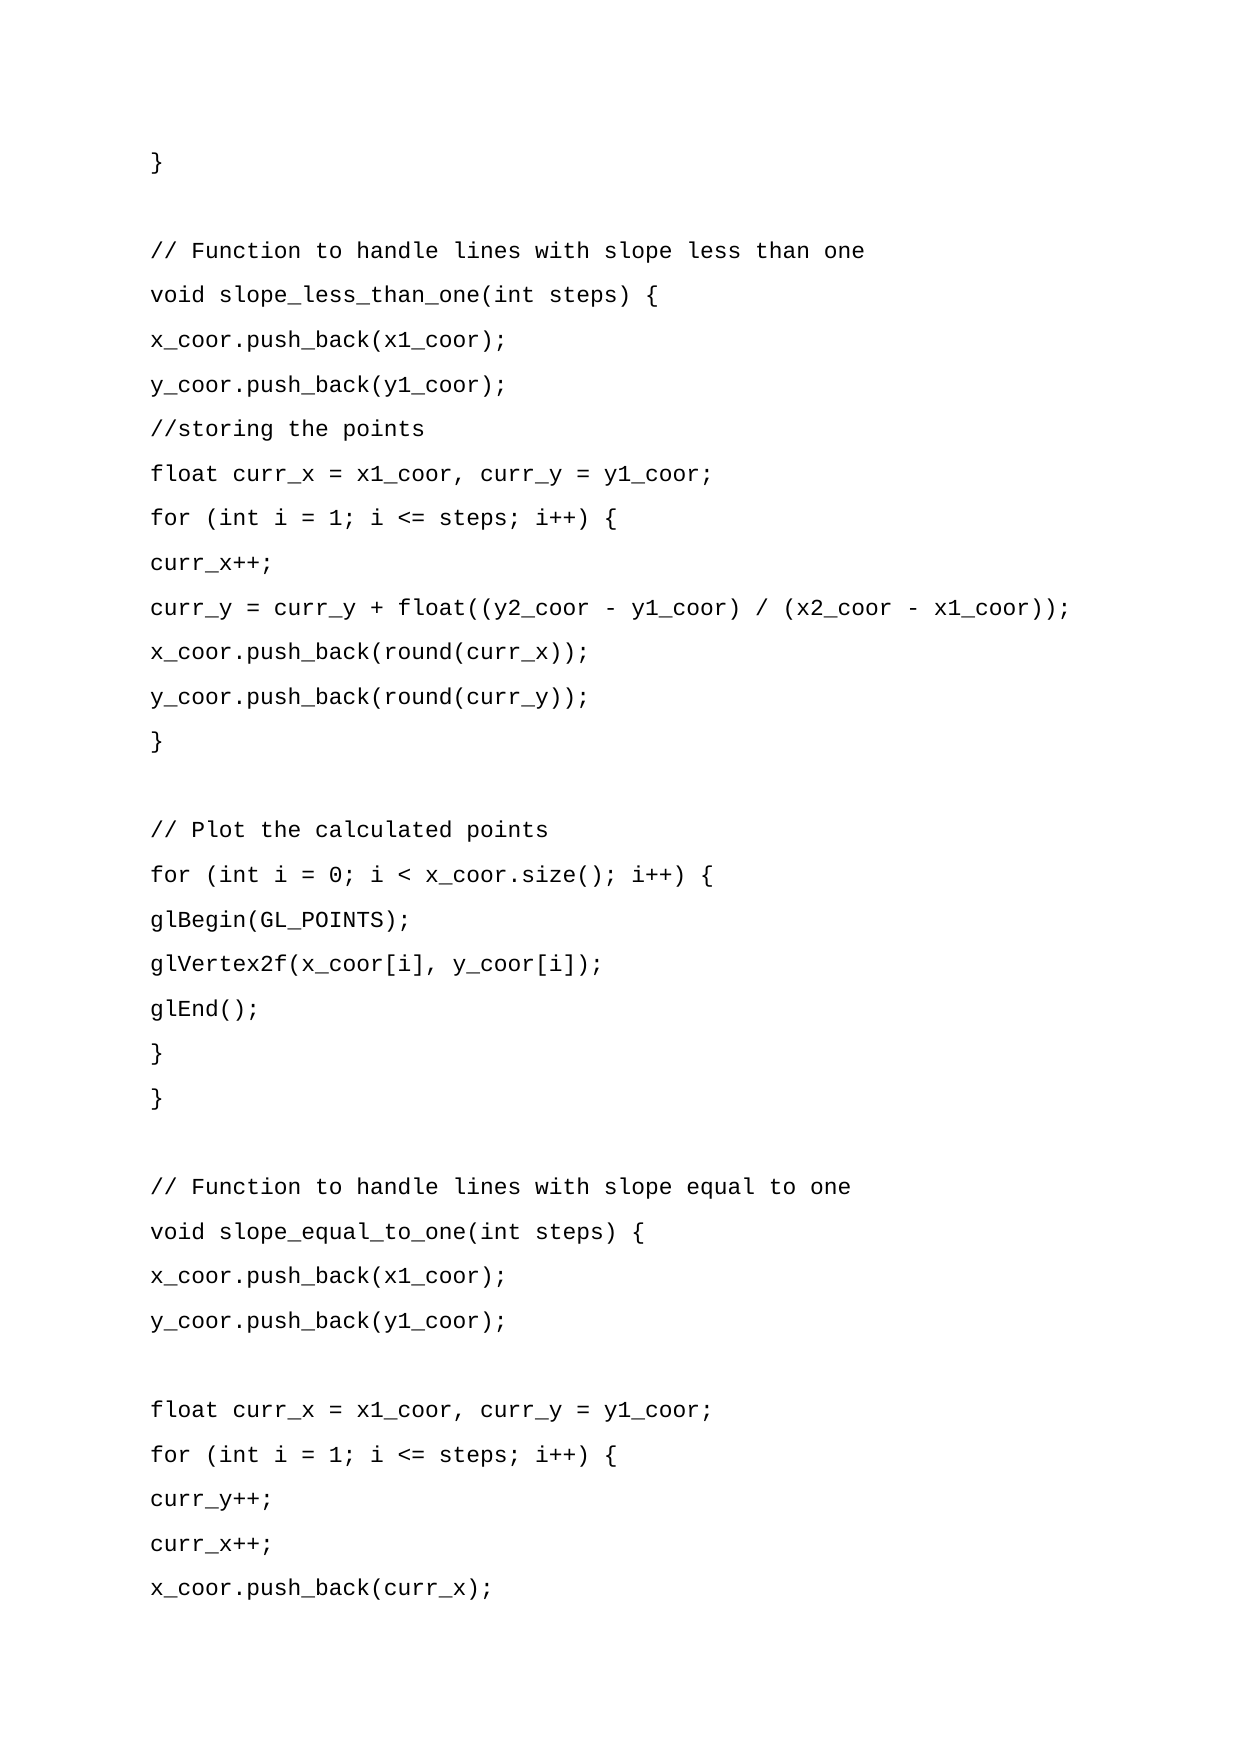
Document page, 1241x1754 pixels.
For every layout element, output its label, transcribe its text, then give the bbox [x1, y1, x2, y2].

text // Plot the calculated points [150, 819, 1090, 845]
text curr_x++; [150, 1532, 1090, 1558]
text for (int i = 0; i < x_coor.size(); i++) { [150, 863, 1090, 889]
text glBegin(GL_POINTS); [150, 908, 1090, 934]
text for (int i = 1; i <= steps; i++) { [150, 1443, 1090, 1469]
text x_coor.push_back(x1_coor); [150, 328, 1090, 354]
text glEnd(); [150, 997, 1090, 1023]
text } [150, 729, 1090, 756]
text float curr_x = x1_coor, curr_y = y1_coor; [150, 462, 1090, 488]
text x_coor.push_back(x1_coor); [150, 1264, 1090, 1291]
text y_coor.push_back(y1_coor); [150, 373, 1090, 399]
text void slope_equal_to_one(int steps) { [150, 1220, 1090, 1246]
text curr_y++; [150, 1487, 1090, 1513]
text x_coor.push_back(round(curr_x)); [150, 640, 1090, 666]
text //storing the points [150, 417, 1090, 443]
text // Function to handle lines with slope less than one [150, 239, 1090, 265]
text } [150, 150, 1090, 176]
text curr_x++; [150, 551, 1090, 577]
text x_coor.push_back(curr_x); [150, 1577, 1090, 1603]
text glVertex2f(x_coor[i], y_coor[i]); [150, 952, 1090, 978]
text y_coor.push_back(y1_coor); [150, 1309, 1090, 1335]
text // Function to handle lines with slope equal to one [150, 1175, 1090, 1201]
text for (int i = 1; i <= steps; i++) { [150, 507, 1090, 533]
text void slope_less_than_one(int steps) { [150, 284, 1090, 310]
text float curr_x = x1_coor, curr_y = y1_coor; [150, 1398, 1090, 1424]
text } [150, 1042, 1090, 1068]
text y_coor.push_back(round(curr_y)); [150, 685, 1090, 711]
text } [150, 1086, 1090, 1112]
text curr_y = curr_y + float((y2_coor - y1_coor) / (x2_coor - x1_coor)); [150, 596, 1090, 622]
